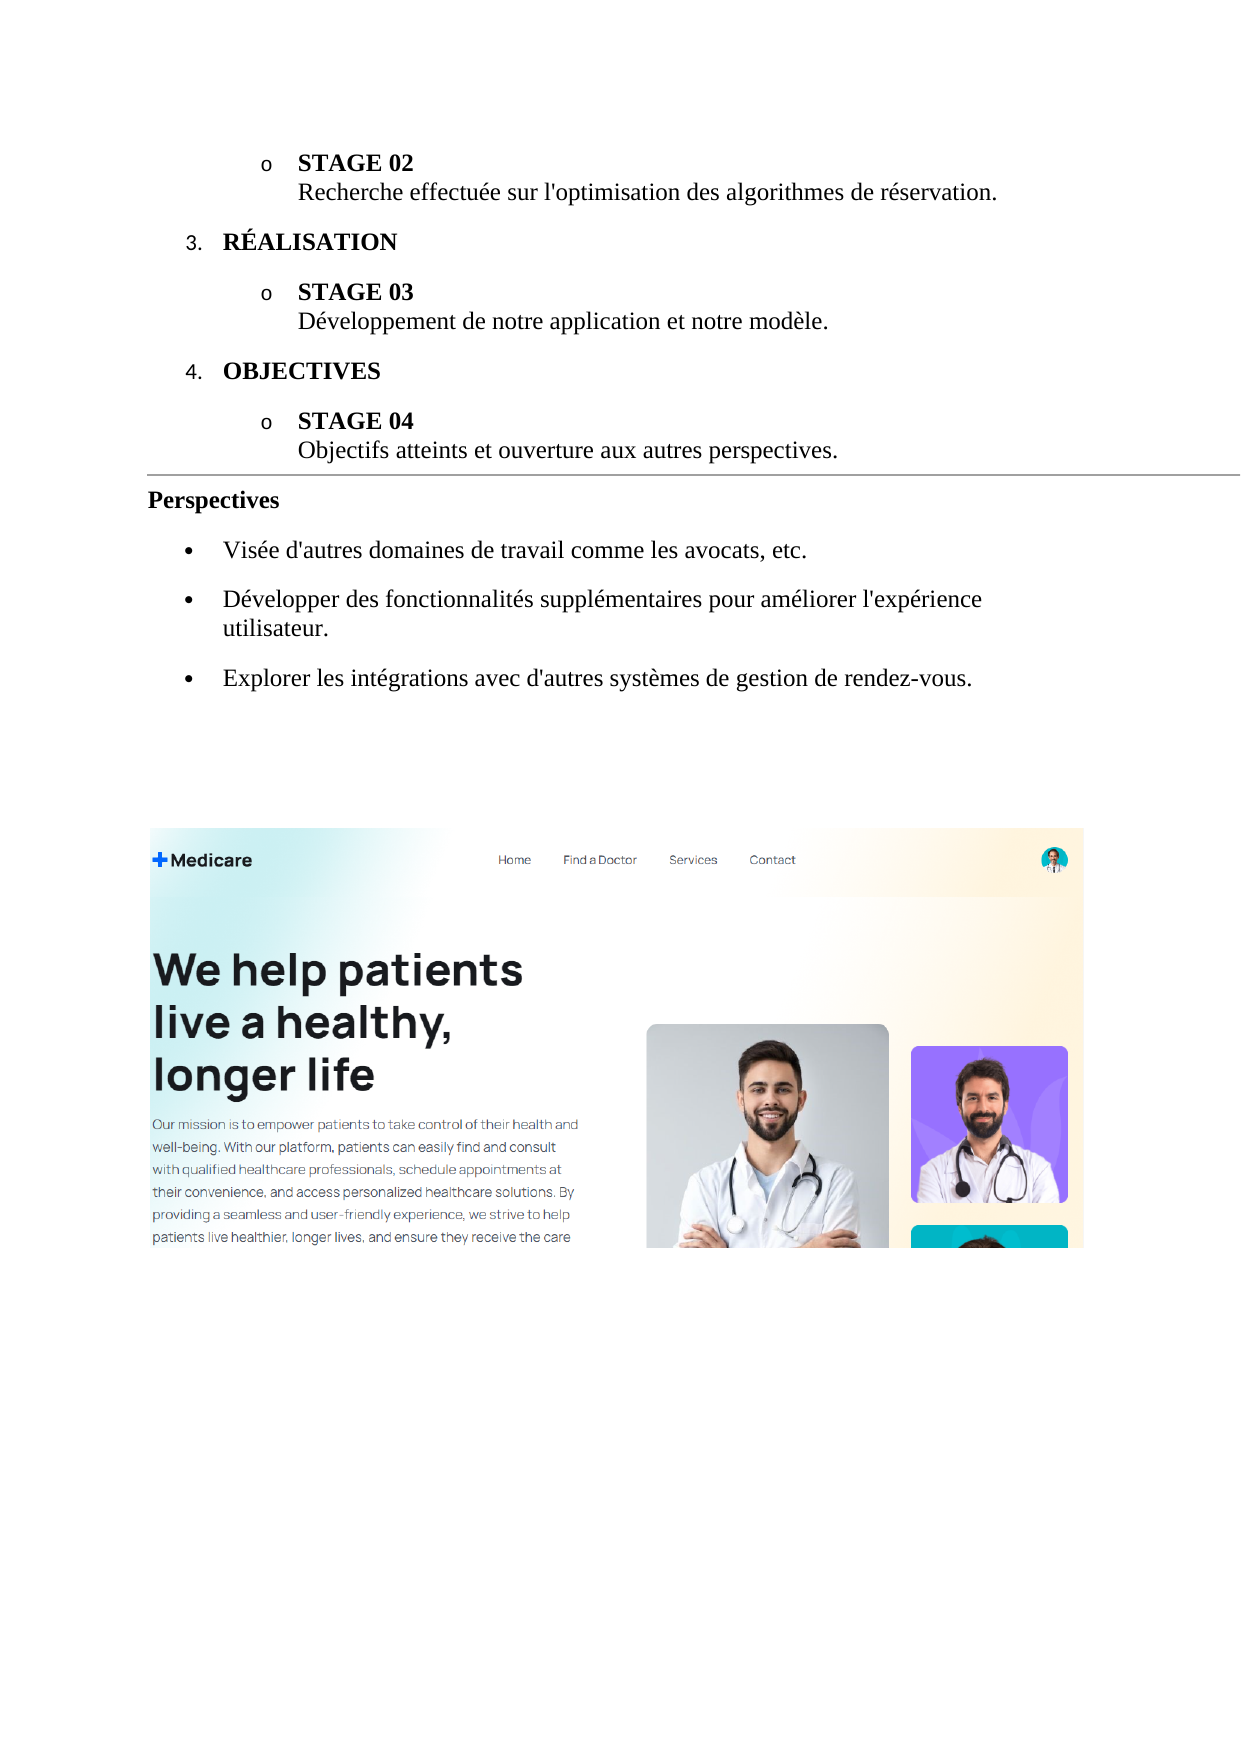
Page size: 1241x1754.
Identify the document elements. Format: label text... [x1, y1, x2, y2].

list STAGE 04 Objectifs atteints et ouverture aux autres perspectives. [260, 406, 1093, 464]
list RÉALISATION [185, 227, 1093, 256]
list STAGE 03 Développement de notre application et notre modèle. [260, 277, 1093, 335]
list OBJECTIVES [185, 356, 1093, 385]
list STAGE 02 Recherche effectuée sur l'optimisation des algorithmes de réservation. [260, 148, 1093, 206]
text Perspectives [148, 485, 1093, 514]
list Visée d'autres domaines de travail comme les avocats, etc. [185, 535, 1093, 563]
list Explorer les intégrations avec d'autres systèmes de gestion de rendez-vous. [185, 663, 1093, 691]
list Développer des fonctionnalités supplémentaires pour améliorer l'expérience utilisateur. [185, 584, 1093, 642]
